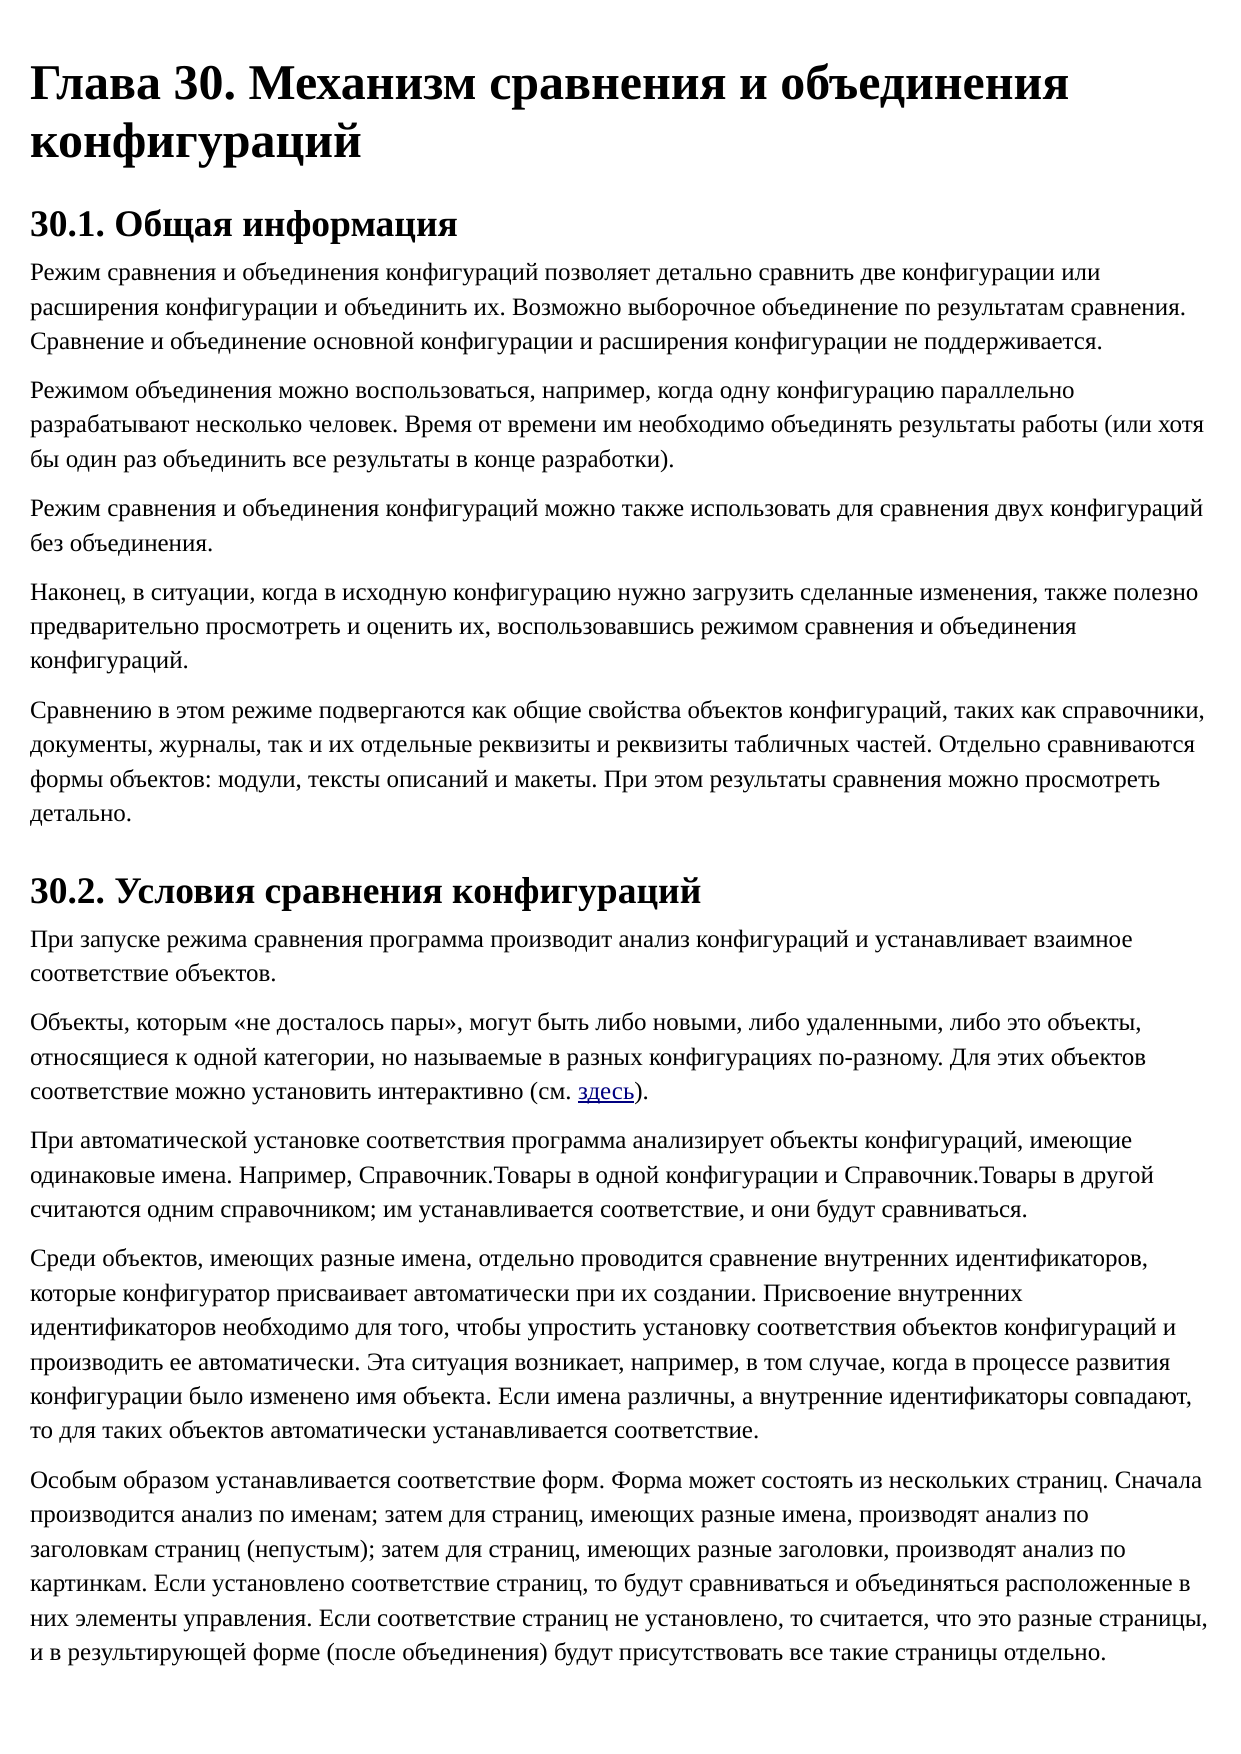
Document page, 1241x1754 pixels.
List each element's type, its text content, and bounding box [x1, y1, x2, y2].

text Наконец, в ситуации, когда в исходную конфигурацию нужно загрузить сделанные изменения, также полезно предварительно просмотреть и оценить их, воспользовавшись режимом сравнения и объединения конфигураций. [30, 577, 1211, 674]
text Среди объектов, имеющих разные имена, отдельно проводится сравнение внутренних идентификаторов, которые конфигуратор присваивает автоматически при их создании. Присвоение внутренних идентификаторов необходимо для того, чтобы упростить установку соответствия объектов конфигураций и производить ее автоматически. Эта ситуация возникает, например, в том случае, когда в процессе развития конфигурации было изменено имя объекта. Если имена различны, а внутренние идентификаторы совпадают, то для таких объектов автоматически устанавливается соответствие. [30, 1243, 1211, 1444]
text Особым образом устанавливается соответствие форм. Форма может состоять из нескольких страниц. Сначала производится анализ по именам; затем для страниц, имеющих разные имена, производят анализ по заголовкам страниц (непустым); затем для страниц, имеющих разные заголовки, производят анализ по картинкам. Если установлено соответствие страниц, то будут сравниваться и объединяться расположенные в них элементы управления. Если соответствие страниц не установлено, то считается, что это разные страницы, и в результирующей форме (после объединения) будут присутствовать все такие страницы отдельно. [30, 1465, 1211, 1666]
text Режим сравнения и объединения конфигураций можно также использовать для сравнения двух конфигураций без объединения. [30, 493, 1211, 556]
text Режим сравнения и объединения конфигураций позволяет детально сравнить две конфигурации или расширения конфигурации и объединить их. Возможно выборочное объединение по результатам сравнения. Сравнение и объединение основной конфигурации и расширения конфигурации не поддерживается. [30, 257, 1211, 355]
subtitle 30.2. Условия сравнения конфигураций [30, 868, 1211, 911]
text При запуске режима сравнения программа производит анализ конфигураций и устанавливает взаимное соответствие объектов. [30, 924, 1211, 987]
subtitle Глава 30. Механизм сравнения и объединения конфигураций [30, 53, 1211, 168]
subtitle 30.1. Общая информация [30, 201, 1211, 244]
text Сравнению в этом режиме подвергаются как общие свойства объектов конфигураций, таких как справочники, документы, журналы, так и их отдельные реквизиты и реквизиты табличных частей. Отдельно сравниваются формы объектов: модули, тексты описаний и макеты. При этом результаты сравнения можно просмотреть детально. [30, 695, 1211, 827]
text При автоматической установке соответствия программа анализирует объекты конфигураций, имеющие одинаковые имена. Например, Справочник.Товары в одной конфигурации и Справочник.Товары в другой считаются одним справочником; им устанавливается соответствие, и они будут сравниваться. [30, 1125, 1211, 1223]
text Объекты, которым «не досталось пары», могут быть либо новыми, либо удаленными, либо это объекты, относящиеся к одной категории, но называемые в разных конфигурациях по-разному. Для этих объектов соответствие можно установить интерактивно (см. здесь). [30, 1007, 1211, 1105]
text Режимом объединения можно воспользоваться, например, когда одну конфигурацию параллельно разрабатывают несколько человек. Время от времени им необходимо объединять результаты работы (или хотя бы один раз объединить все результаты в конце разработки). [30, 375, 1211, 473]
